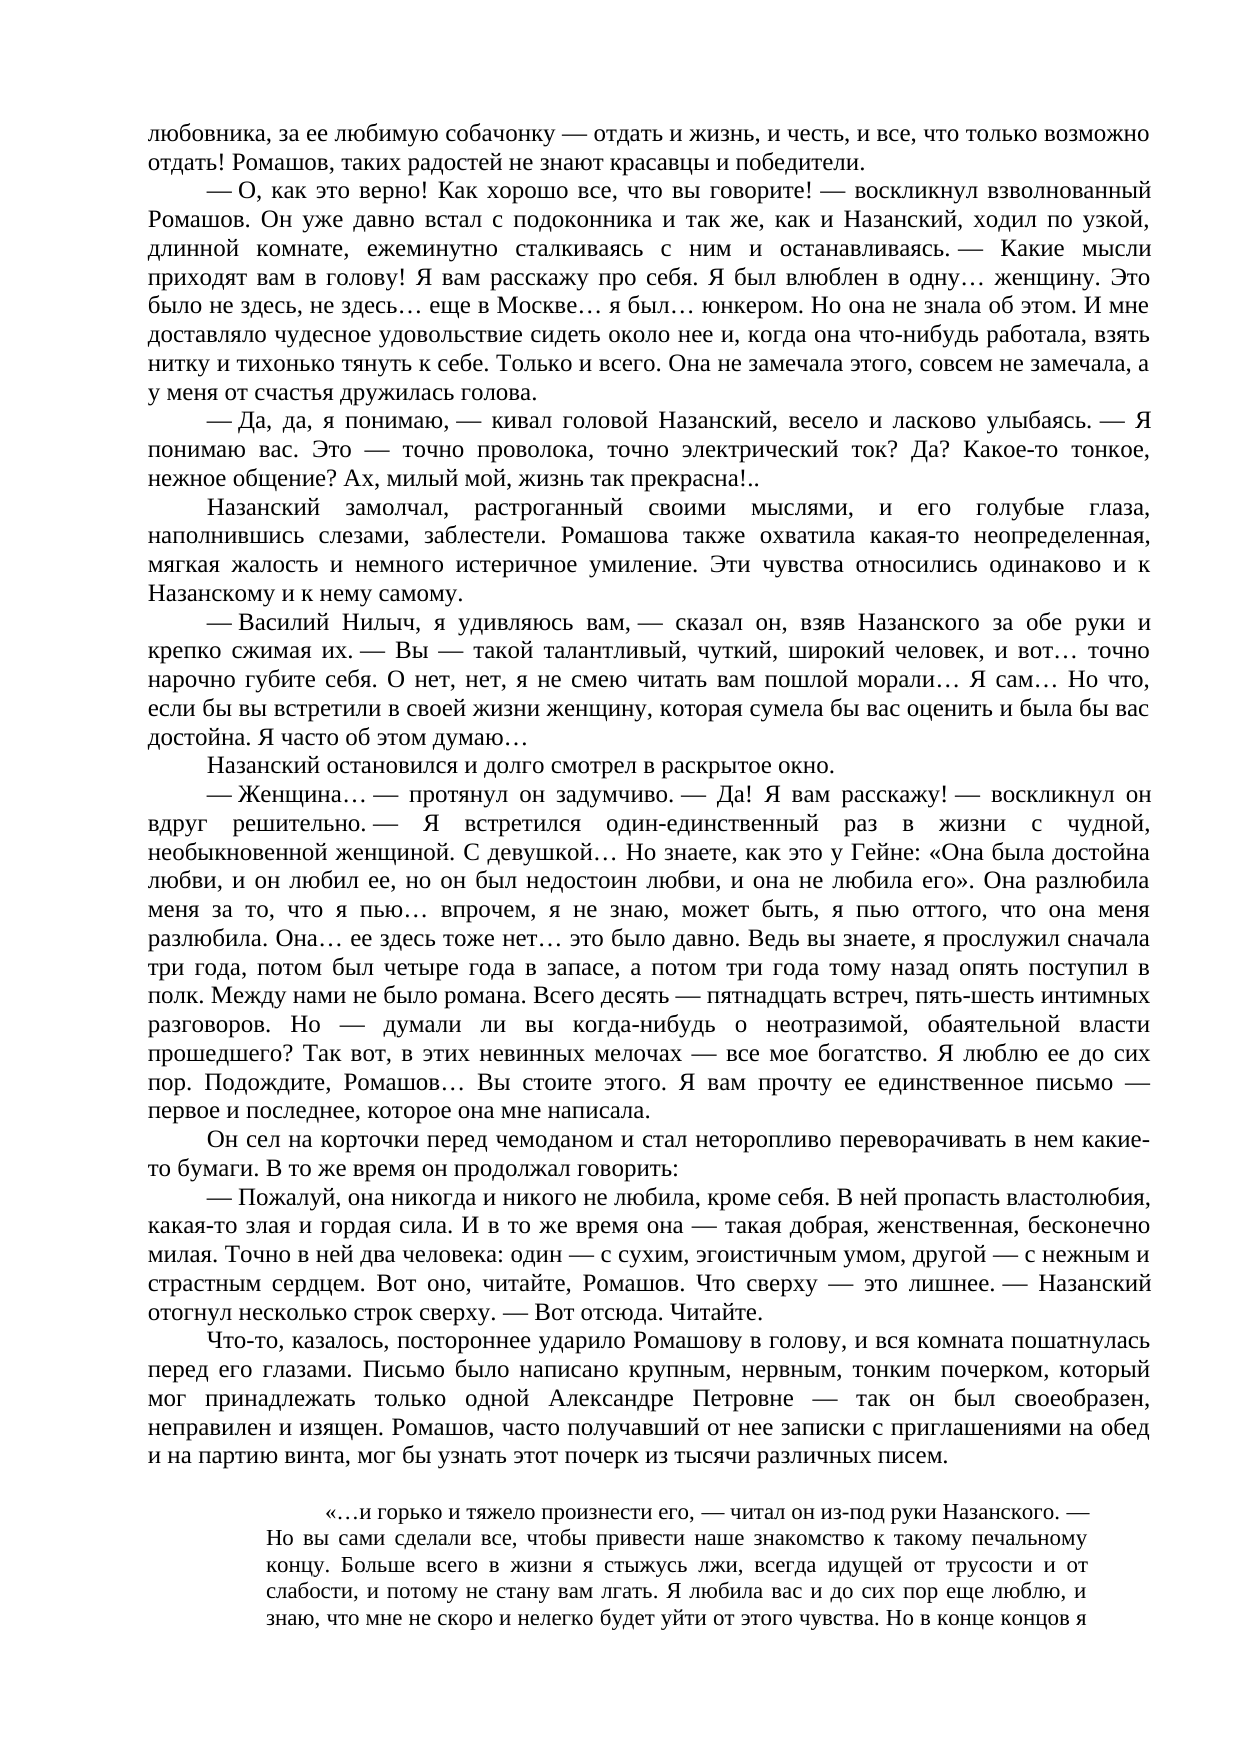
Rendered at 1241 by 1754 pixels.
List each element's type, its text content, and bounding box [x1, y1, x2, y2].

text — О, как это верно! Как хорошо все, что вы говорите! — воскликнул взволнованный Ромашов. Он уже давно встал с подоконника и так же, как и Назанский, ходил по узкой, длинной комнате, ежеминутно сталкиваясь с ним и останавливаясь. — Какие мысли приходят вам в голову! Я вам расскажу про себя. Я был влюблен в одну… женщину. Это было не здесь, не здесь… еще в Москве… я был… юнкером. Но она не знала об этом. И мне доставляло чудесное удовольствие сидеть около нее и, когда она что-нибудь работала, взять нитку и тихонько тянуть к себе. Только и всего. Она не замечала этого, совсем не замечала, а у меня от счастья дружилась голова. [148, 176, 1152, 406]
text — Женщина… — протянул он задумчиво. — Да! Я вам расскажу! — воскликнул он вдруг решительно. — Я встретился один-единственный раз в жизни с чудной, необыкновенной женщиной. С девушкой… Но знаете, как это у Гейне: «Она была достойна любви, и он любил ее, но он был недостоин любви, и она не любила его». Она разлюбила меня за то, что я пью… впрочем, я не знаю, может быть, я пью оттого, что она меня разлюбила. Она… ее здесь тоже нет… это было давно. Ведь вы знаете, я прослужил сначала три года, потом был четыре года в запасе, а потом три года тому назад опять поступил в полк. Между нами не было романа. Всего десять — пятнадцать встреч, пять-шесть интимных разговоров. Но — думали ли вы когда-нибудь о неотразимой, обаятельной власти прошедшего? Так вот, в этих невинных мелочах — все мое богатство. Я люблю ее до сих пор. Подождите, Ромашов… Вы стоите этого. Я вам прочту ее единственное письмо — первое и последнее, которое она мне написала. [148, 779, 1152, 1124]
text — Пожалуй, она никогда и никого не любила, кроме себя. В ней пропасть властолюбия, какая-то злая и гордая сила. И в то же время она — такая добрая, женственная, бесконечно милая. Точно в ней два человека: один — с сухим, эгоистичным умом, другой — с нежным и страстным сердцем. Вот оно, читайте, Ромашов. Что сверху — это лишнее. — Назанский отогнул несколько строк сверху. — Вот отсюда. Читайте. [148, 1182, 1152, 1326]
text Что-то, казалось, постороннее ударило Ромашову в голову, и вся комната пошатнулась перед его глазами. Письмо было написано крупным, нервным, тонким почерком, который мог принадлежать только одной Александре Петровне — так он был своеобразен, неправилен и изящен. Ромашов, часто получавший от нее записки с приглашениями на обед и на партию винта, мог бы узнать этот почерк из тысячи различных писем. [148, 1326, 1152, 1469]
text Он сел на корточки перед чемоданом и стал неторопливо переворачивать в нем какие-то бумаги. В то же время он продолжал говорить: [148, 1124, 1152, 1182]
text Назанский остановился и долго смотрел в раскрытое окно. [148, 751, 1152, 779]
text любовника, за ее любимую собачонку — отдать и жизнь, и честь, и все, что только возможно отдать! Ромашов, таких радостей не знают красавцы и победители. [148, 118, 1152, 176]
text «…и горько и тяжело произнести его, — читал он из-под руки Назанского. — Но вы сами сделали все, чтобы привести наше знакомство к такому печальному концу. Больше всего в жизни я стыжусь лжи, всегда идущей от трусости и от слабости, и потому не стану вам лгать. Я любила вас и до сих пор еще люблю, и знаю, что мне не скоро и нелегко будет уйти от этого чувства. Но в конце концов я [266, 1498, 1089, 1630]
text Назанский замолчал, растроганный своими мыслями, и его голубые глаза, наполнившись слезами, заблестели. Ромашова также охватила какая-то неопределенная, мягкая жалость и немного истеричное умиление. Эти чувства относились одинаково и к Назанскому и к нему самому. [148, 492, 1152, 607]
text — Василий Нилыч, я удивляюсь вам, — сказал он, взяв Назанского за обе руки и крепко сжимая их. — Вы — такой талантливый, чуткий, широкий человек, и вот… точно нарочно губите себя. О нет, нет, я не смею читать вам пошлой морали… Я сам… Но что, если бы вы встретили в своей жизни женщину, которая сумела бы вас оценить и была бы вас достойна. Я часто об этом думаю… [148, 607, 1152, 751]
text — Да, да, я понимаю, — кивал головой Назанский, весело и ласково улыбаясь. — Я понимаю вас. Это — точно проволока, точно электрический ток? Да? Какое-то тонкое, нежное общение? Ах, милый мой, жизнь так прекрасна!.. [148, 406, 1152, 492]
